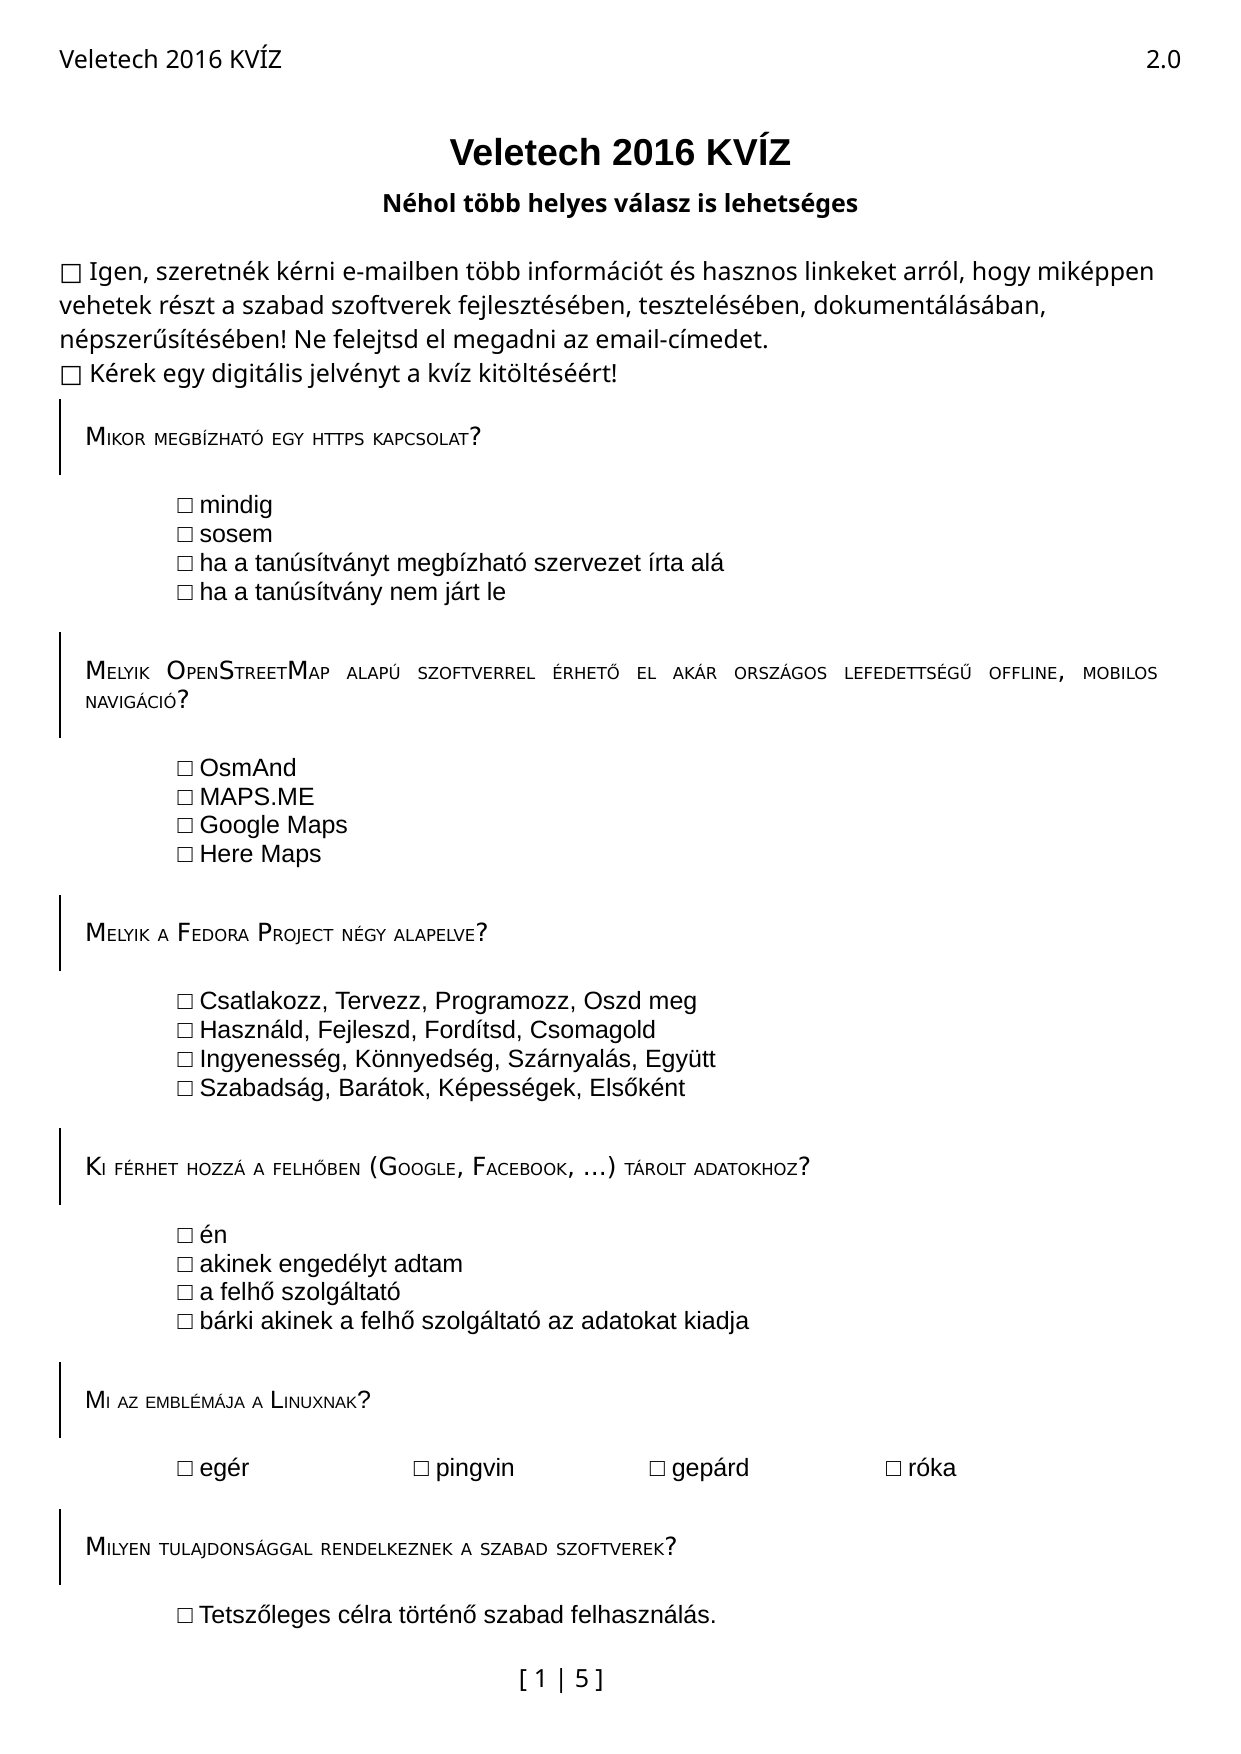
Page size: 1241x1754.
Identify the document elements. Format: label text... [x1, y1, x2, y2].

text Melyik OpenStreetMap alapú szoftverrel érhető el akár országos lefedettségű offline, mobilos navigáció? [61, 632, 1181, 738]
text □ Igen, szeretnék kérni e-mailben több információt és hasznos linkeket arról, hogy miképpen vehetek részt a szabad szoftverek fejlesztésében, tesztelésében, dokumentálásában, népszerűsítésében! Ne felejtsd el megadni az email-címedet. □ Kérek egy digitális jelvényt a kvíz kitöltéséért! [59, 254, 1181, 390]
text □ OsmAnd □ MAPS.ME □ Google Maps □ Here Maps [177, 753, 1181, 868]
text Mi az emblémája a Linuxnak? [61, 1362, 1181, 1438]
text Néhol több helyes válasz is lehetséges [59, 186, 1181, 219]
text Mikor megbízható egy https kapcsolat? [61, 399, 1181, 475]
text Melyik a Fedora Project négy alapelve? [61, 895, 1181, 971]
text Milyen tulajdonsággal rendelkeznek a szabad szoftverek? [59, 1508, 1181, 1585]
text □ Tetszőleges célra történő szabad felhasználás. [177, 1600, 1181, 1629]
text Ki férhet hozzá a felhőben (Google, Facebook, ...) tárolt adatokhoz? [61, 1128, 1181, 1205]
text □ egér □ pingvin □ gepárd □ róka [177, 1453, 1181, 1482]
text □ én □ akinek engedélyt adtam □ a felhő szolgáltató □ bárki akinek a felhő szolgáltató az adatokat kiadja [177, 1220, 1181, 1335]
text □ Csatlakozz, Tervezz, Programozz, Oszd meg □ Használd, Fejleszd, Fordítsd, Csomagold □ Ingyenesség, Könnyedség, Szárnyalás, Együtt □ Szabadság, Barátok, Képességek, Elsőként [177, 986, 1181, 1101]
title Veletech 2016 KVÍZ [59, 130, 1181, 173]
text □ mindig □ sosem □ ha a tanúsítványt megbízható szervezet írta alá □ ha a tanúsítvány nem járt le [177, 490, 1181, 605]
